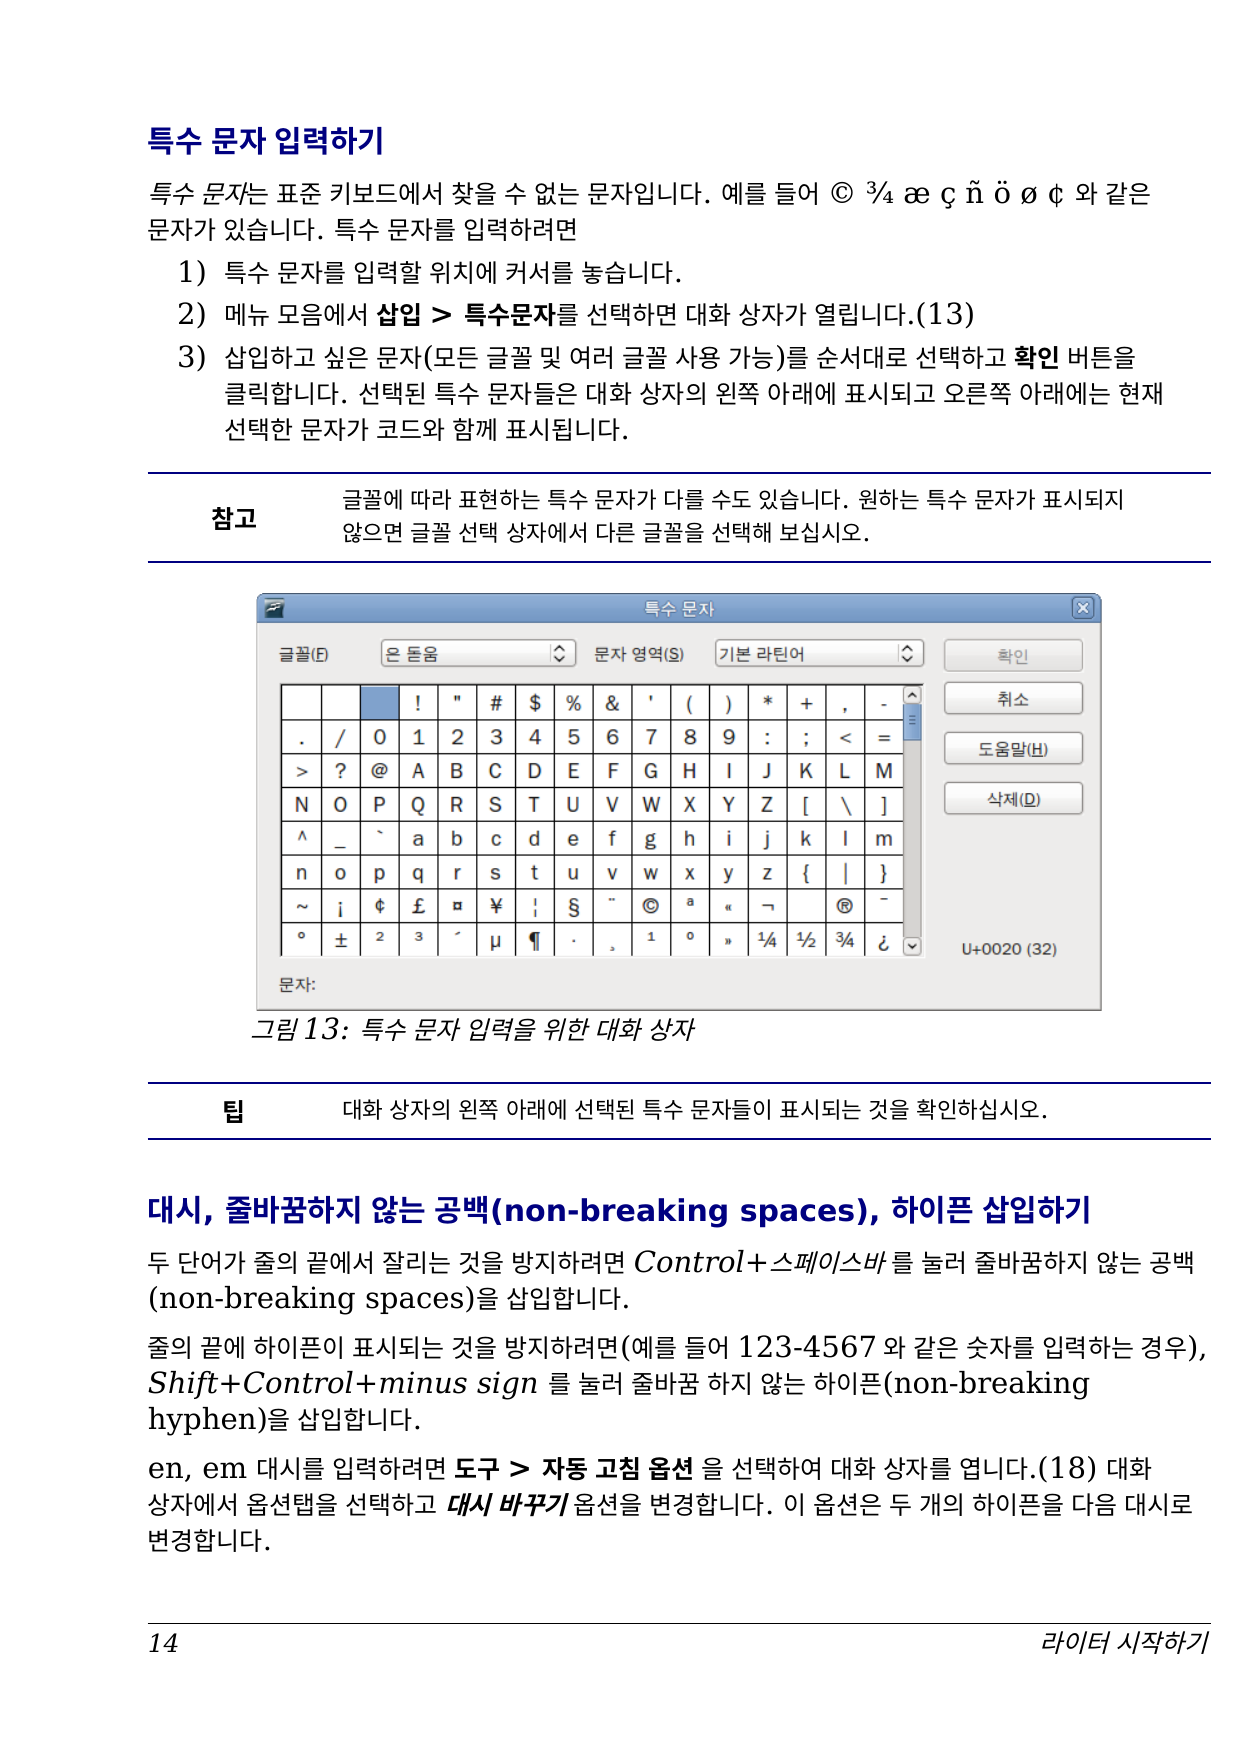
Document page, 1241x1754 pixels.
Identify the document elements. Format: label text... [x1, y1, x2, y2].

table_header 대화 상자의 왼쪽 아래에 선택된 특수 문자들이 표시되는 것을 확인하십시오. [321, 1084, 1211, 1138]
picture [256, 593, 1102, 1011]
list 삽입하고 싶은 문자(모든 글꼴 및 여러 글꼴 사용 가능)를 순서대로 선택하고 확인 버튼을 클릭합니다. 선택된 특수 문자들은 대화 상자의 왼쪽 아래에 표시되고 오른쪽 아래에는 현재 선택한 문자가 코드와 함께 표시됩니다. [207, 338, 1211, 447]
table_header 참고 [148, 474, 321, 561]
list 특수 문자는 표준 키보드에서 찾을 수 없는 문자입니다. 예를 들어 © ¾ æ ç ñ ö ø ¢ 와 같은 문자가 있습니다. 특수 문자를 입력하려면 [148, 174, 1211, 247]
subtitle 대시, 줄바꿈하지 않는 공백(non-breaking spaces), 하이픈 삽입하기 [148, 1187, 1211, 1231]
text en, em 대시를 입력하려면 도구 > 자동 고침 옵션 을 선택하여 대화 상자를 엽니다.(그림 18) 대화 상자에서 옵션탭을 선택하고 대시 바꾸기 옵션을 변경합니다. 이 옵션은 두 개의 하이픈을 다음 대시로 변경합니다. [148, 1449, 1211, 1558]
text 두 단어가 줄의 끝에서 잘리는 것을 방지하려면 Control+스페이스바 를 눌러 줄바꿈하지 않는 공백(non-breaking spaces)을 삽입합니다. [148, 1243, 1211, 1316]
text 줄의 끝에 하이픈이 표시되는 것을 방지하려면(예를 들어 123‑4567와 같은 숫자를 입력하는 경우), Shift+Control+minus sign 를 눌러 줄바꿈 하지 않는 하이픈(non-breaking hyphen)을 삽입합니다. [148, 1328, 1211, 1437]
table_header 글꼴에 따라 표현하는 특수 문자가 다를 수도 있습니다. 원하는 특수 문자가 표시되지 않으면 글꼴 선택 상자에서 다른 글꼴을 선택해 보십시오. [321, 474, 1211, 561]
list 메뉴 모음에서 삽입 > 특수문자를 선택하면 대화 상자가 열립니다.(그림 13) [207, 296, 1211, 332]
text 그림 13: 특수 문자 입력을 위한 대화 상자 [250, 593, 1108, 1047]
list 특수 문자를 입력할 위치에 커서를 놓습니다. [207, 253, 1211, 289]
table_header 팁 [148, 1084, 321, 1138]
subtitle 특수 문자 입력하기 [148, 118, 1211, 162]
